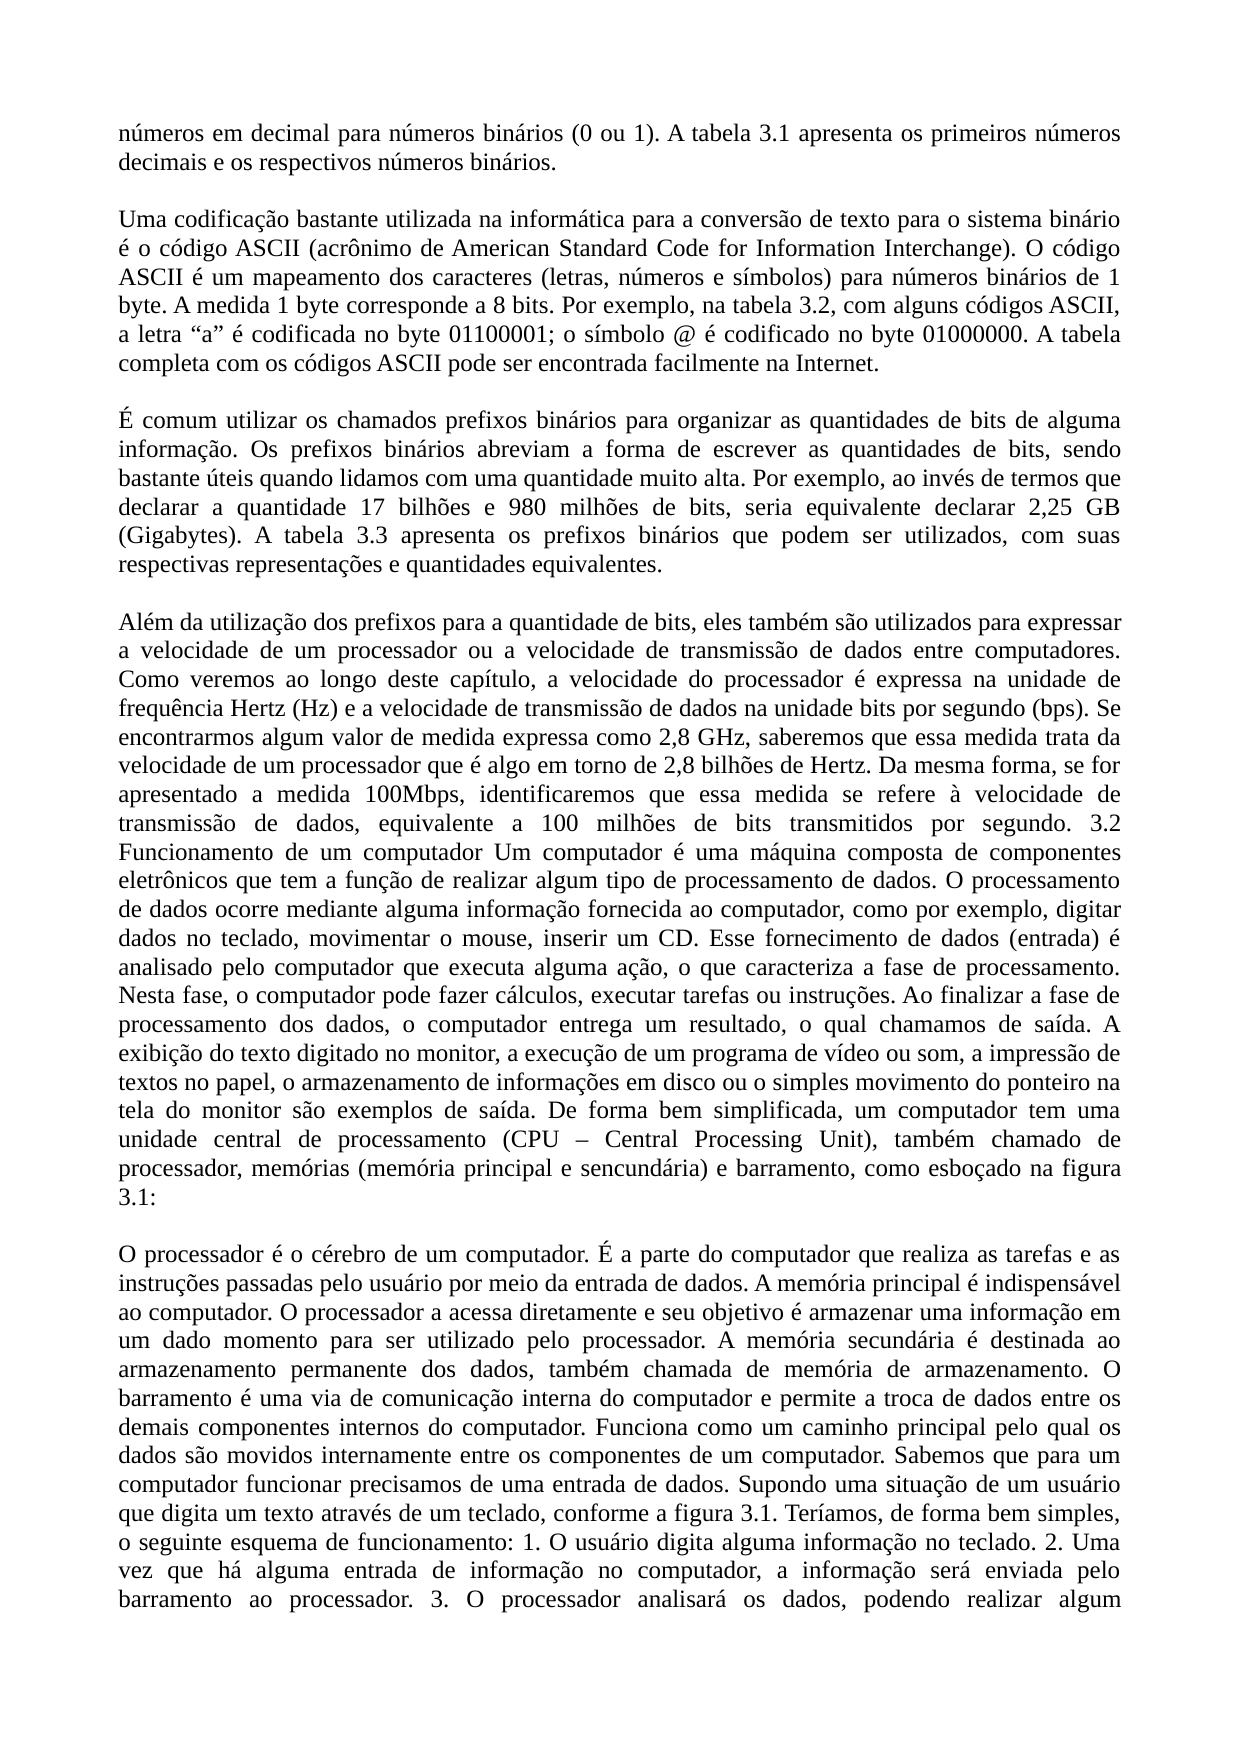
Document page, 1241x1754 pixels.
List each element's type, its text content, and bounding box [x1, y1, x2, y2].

text números em decimal para números binários (0 ou 1). A tabela 3.1 apresenta os primeiros números decimais e os respectivos números binários. [118, 118, 1122, 176]
text O processador é o cérebro de um computador. É a parte do computador que realiza as tarefas e as instruções passadas pelo usuário por meio da entrada de dados. A memória principal é indispensável ao computador. O processador a acessa diretamente e seu objetivo é armazenar uma informação em um dado momento para ser utilizado pelo processador. A memória secundária é destinada ao armazenamento permanente dos dados, também chamada de memória de armazenamento. O barramento é uma via de comunicação interna do computador e permite a troca de dados entre os demais componentes internos do computador. Funciona como um caminho principal pelo qual os dados são movidos internamente entre os componentes de um computador. Sabemos que para um computador funcionar precisamos de uma entrada de dados. Supondo uma situação de um usuário que digita um texto através de um teclado, conforme a figura 3.1. Teríamos, de forma bem simples, o seguinte esquema de funcionamento: 1. O usuário digita alguma informação no teclado. 2. Uma vez que há alguma entrada de informação no computador, a informação será enviada pelo barramento ao processador. 3. O processador analisará os dados, podendo realizar algum [118, 1239, 1122, 1613]
text Além da utilização dos prefixos para a quantidade de bits, eles também são utilizados para expressar a velocidade de um processador ou a velocidade de transmissão de dados entre computadores. Como veremos ao longo deste capítulo, a velocidade do processador é expressa na unidade de frequência Hertz (Hz) e a velocidade de transmissão de dados na unidade bits por segundo (bps). Se encontrarmos algum valor de medida expressa como 2,8 GHz, saberemos que essa medida trata da velocidade de um processador que é algo em torno de 2,8 bilhões de Hertz. Da mesma forma, se for apresentado a medida 100Mbps, identificaremos que essa medida se refere à velocidade de transmissão de dados, equivalente a 100 milhões de bits transmitidos por segundo. 3.2 Funcionamento de um computador Um computador é uma máquina composta de componentes eletrônicos que tem a função de realizar algum tipo de processamento de dados. O processamento de dados ocorre mediante alguma informação fornecida ao computador, como por exemplo, digitar dados no teclado, movimentar o mouse, inserir um CD. Esse fornecimento de dados (entrada) é analisado pelo computador que executa alguma ação, o que caracteriza a fase de processamento. Nesta fase, o computador pode fazer cálculos, executar tarefas ou instruções. Ao finalizar a fase de processamento dos dados, o computador entrega um resultado, o qual chamamos de saída. A exibição do texto digitado no monitor, a execução de um programa de vídeo ou som, a impressão de textos no papel, o armazenamento de informações em disco ou o simples movimento do ponteiro na tela do monitor são exemplos de saída. De forma bem simplificada, um computador tem uma unidade central de processamento (CPU – Central Processing Unit), também chamado de processador, memórias (memória principal e sencundária) e barramento, como esboçado na figura 3.1: [118, 607, 1122, 1211]
text Uma codificação bastante utilizada na informática para a conversão de texto para o sistema binário é o código ASCII (acrônimo de American Standard Code for Information Interchange). O código ASCII é um mapeamento dos caracteres (letras, números e símbolos) para números binários de 1 byte. A medida 1 byte corresponde a 8 bits. Por exemplo, na tabela 3.2, com alguns códigos ASCII, a letra “a” é codificada no byte 01100001; o símbolo @ é codificado no byte 01000000. A tabela completa com os códigos ASCII pode ser encontrada facilmente na Internet. [118, 204, 1122, 377]
text É comum utilizar os chamados prefixos binários para organizar as quantidades de bits de alguma informação. Os prefixos binários abreviam a forma de escrever as quantidades de bits, sendo bastante úteis quando lidamos com uma quantidade muito alta. Por exemplo, ao invés de termos que declarar a quantidade 17 bilhões e 980 milhões de bits, seria equivalente declarar 2,25 GB (Gigabytes). A tabela 3.3 apresenta os prefixos binários que podem ser utilizados, com suas respectivas representações e quantidades equivalentes. [118, 406, 1122, 578]
